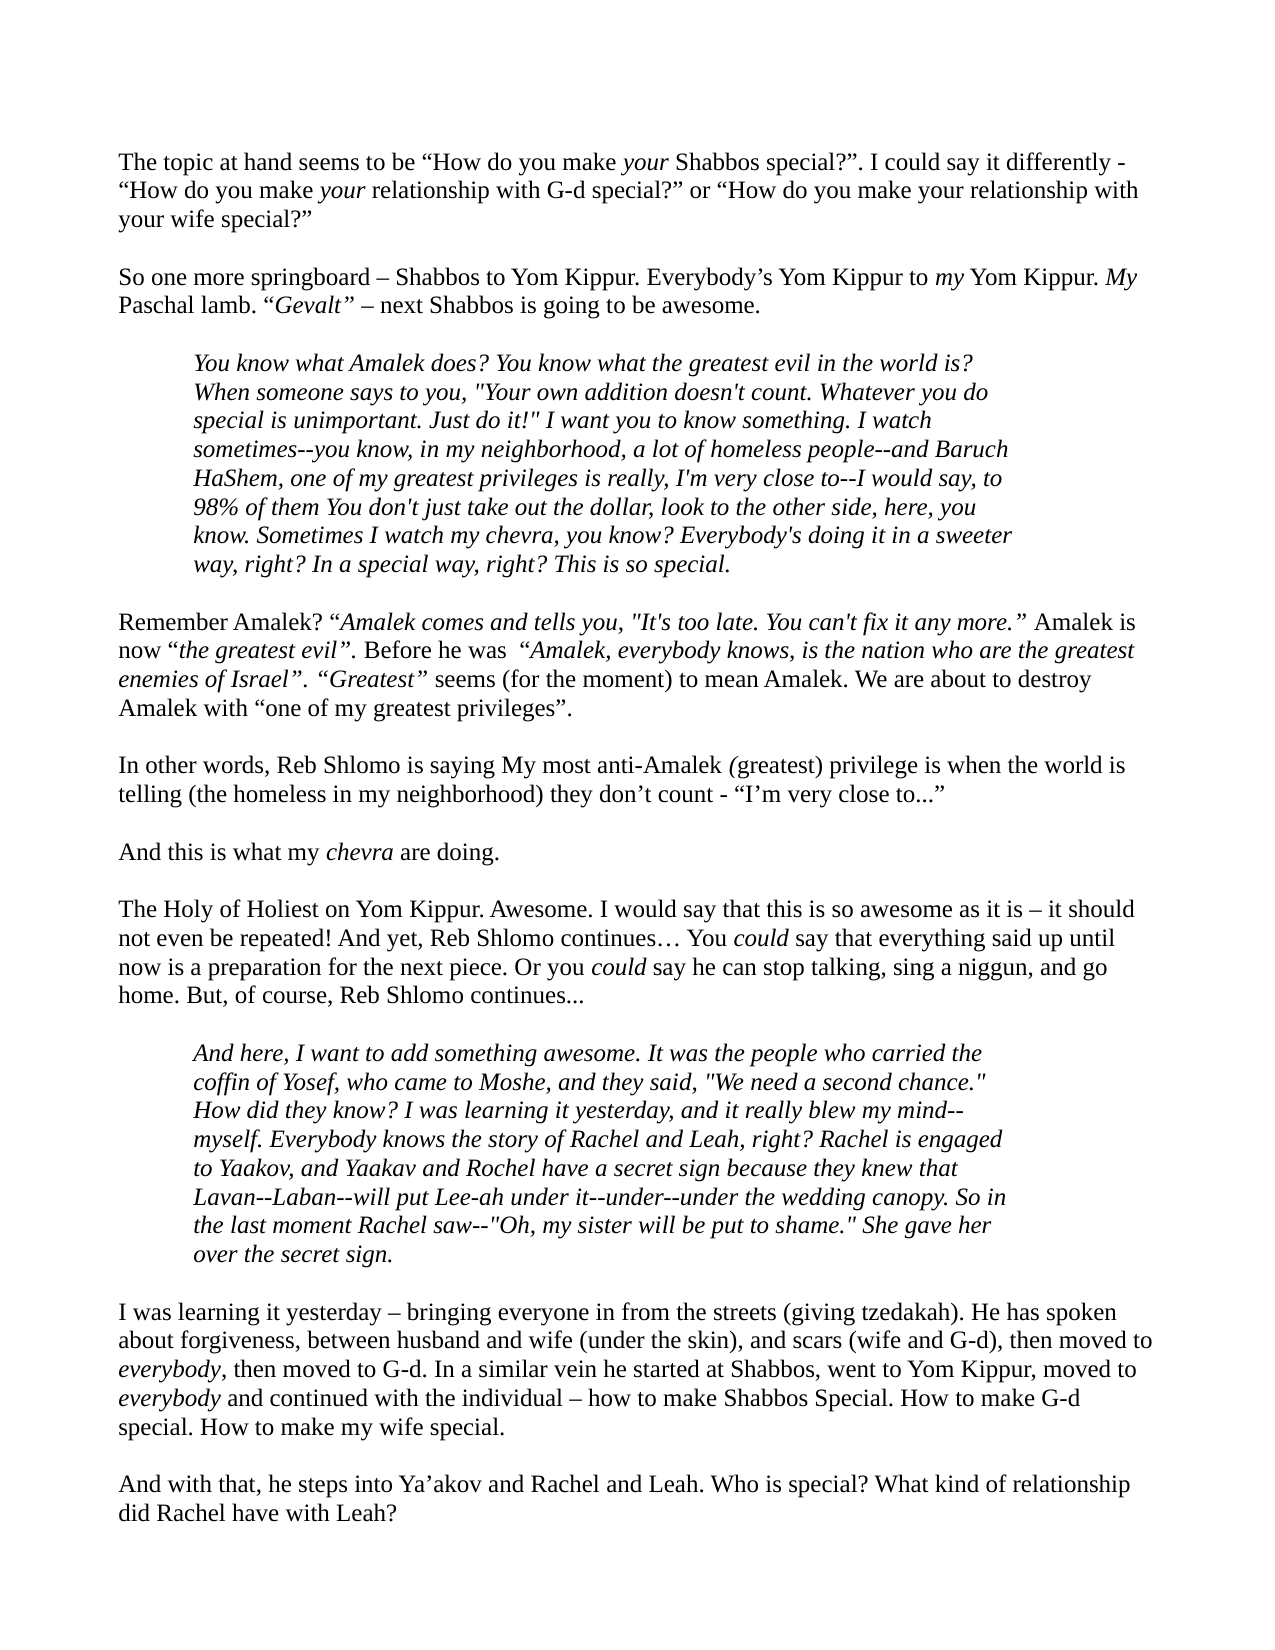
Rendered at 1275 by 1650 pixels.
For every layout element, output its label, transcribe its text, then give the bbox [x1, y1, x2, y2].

text The Holy of Holiest on Yom Kippur. Awesome. I would say that this is so awesome as it is – it should not even be repeated! And yet, Reb Shlomo continues… You could say that everything said up until now is a preparation for the next piece. Or you could say he can stop talking, sing a niggun, and go home. But, of course, Reb Shlomo continues... [118, 894, 1157, 1009]
text And this is what my chevra are doing. [118, 837, 1157, 866]
text Remember Amalek? “Amalek comes and tells you, "It's too late. You can't fix it any more.” Amalek is now “the greatest evil”. Before he was “Amalek, everybody knows, is the nation who are the greatest enemies of Israel”. “Greatest” seems (for the moment) to mean Amalek. We are about to destroy Amalek with “one of my greatest privileges”. [118, 607, 1157, 722]
text In other words, Reb Shlomo is saying My most anti-Amalek (greatest) privilege is when the world is telling (the homeless in my neighborhood) they don’t count - “I’m very close to...” [118, 751, 1157, 808]
text And here, I want to add something awesome. It was the people who carried the coffin of Yosef, who came to Moshe, and they said, "We need a second chance." How did they know? I was learning it yesterday, and it really blew my mind--myself. Everybody knows the story of Rachel and Leah, right? Rachel is engaged to Yaakov, and Yaakav and Rochel have a secret sign because they knew that Lavan--Laban--will put Lee-ah under it--under--under the wedding canopy. So in the last moment Rachel saw--"Oh, my sister will be put to shame." She gave her over the secret sign. [193, 1038, 1016, 1268]
text The topic at hand seems to be “How do you make your Shabbos special?”. I could say it differently - “How do you make your relationship with G-d special?” or “How do you make your relationship with your wife special?” [118, 147, 1157, 233]
text So one more springboard – Shabbos to Yom Kippur. Everybody’s Yom Kippur to my Yom Kippur. My Paschal lamb. “Gevalt” – next Shabbos is going to be awesome. [118, 262, 1157, 319]
text You know what Amalek does? You know what the greatest evil in the world is? When someone says to you, "Your own addition doesn't count. Whatever you do special is unimportant. Just do it!" I want you to know something. I watch sometimes--you know, in my neighborhood, a lot of homeless people--and Baruch HaShem, one of my greatest privileges is really, I'm very close to--I would say, to 98% of them You don't just take out the dollar, look to the other side, here, you know. Sometimes I watch my chevra, you know? Everybody's doing it in a sweeter way, right? In a special way, right? This is so special. [193, 348, 1016, 578]
text And with that, he steps into Ya’akov and Rachel and Leah. Who is special? What kind of relationship did Rachel have with Leah? [118, 1469, 1157, 1527]
text I was learning it yesterday – bringing everyone in from the streets (giving tzedakah). He has spoken about forgiveness, between husband and wife (under the skin), and scars (wife and G-d), then moved to everybody, then moved to G-d. In a similar vein he started at Shabbos, went to Yom Kippur, moved to everybody and continued with the individual – how to make Shabbos Special. How to make G-d special. How to make my wife special. [118, 1297, 1157, 1441]
